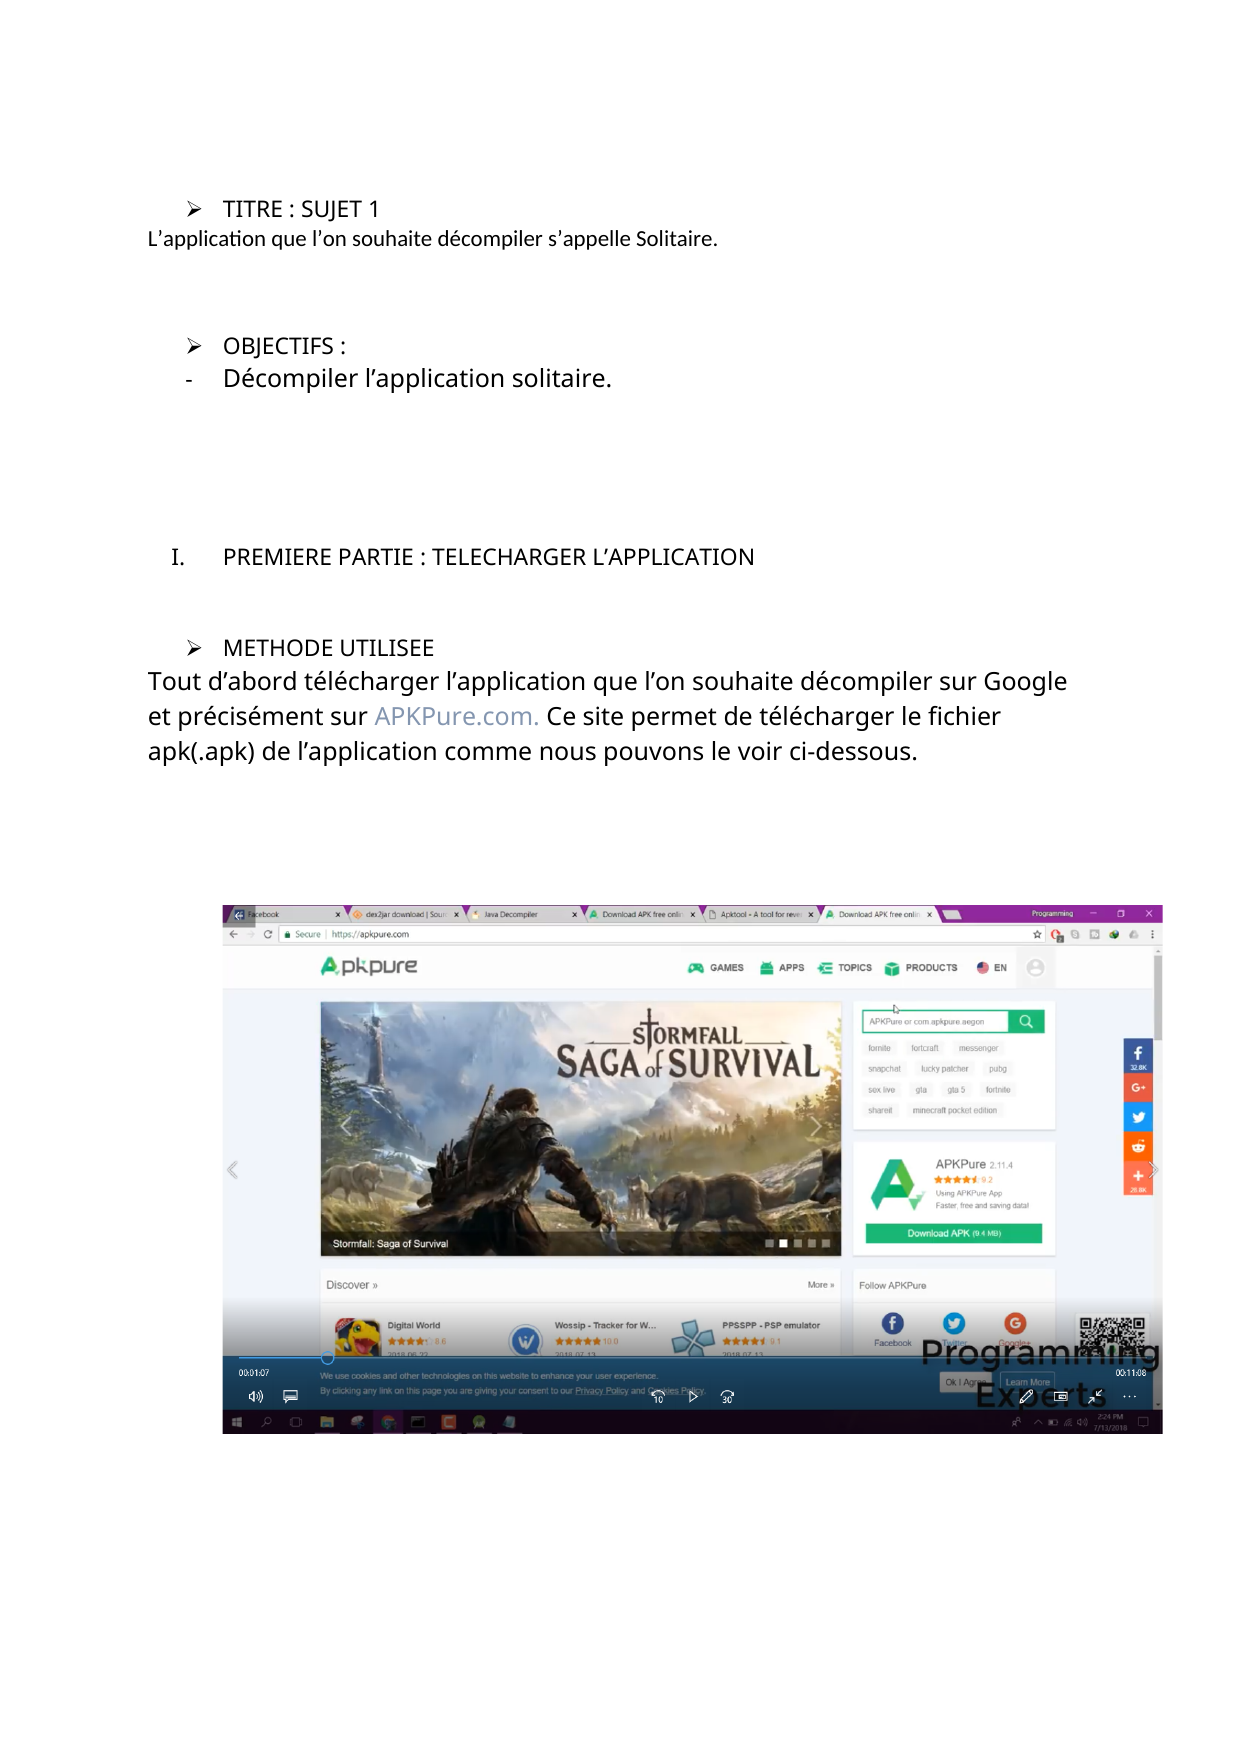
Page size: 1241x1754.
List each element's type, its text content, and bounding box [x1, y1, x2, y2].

list TITRE : SUJET 1 [185, 193, 1093, 224]
list Décompiler l’application solitaire. [185, 361, 1093, 395]
text L’application que l’on souhaite décompiler s’appelle Solitaire. [148, 224, 1093, 252]
list METHODE UTILISEE [185, 632, 1093, 664]
list OBJECTIFS : [185, 330, 1093, 361]
list PREMIERE PARTIE : TELECHARGER L’APPLICATION [185, 541, 1093, 572]
text Tout d’abord télécharger l’application que l’on souhaite décompiler sur Google et précisément sur APKPure.com. Ce site permet de télécharger le fichier apk(.apk) de l’application comme nous pouvons le voir ci-dessous. [148, 664, 1093, 768]
